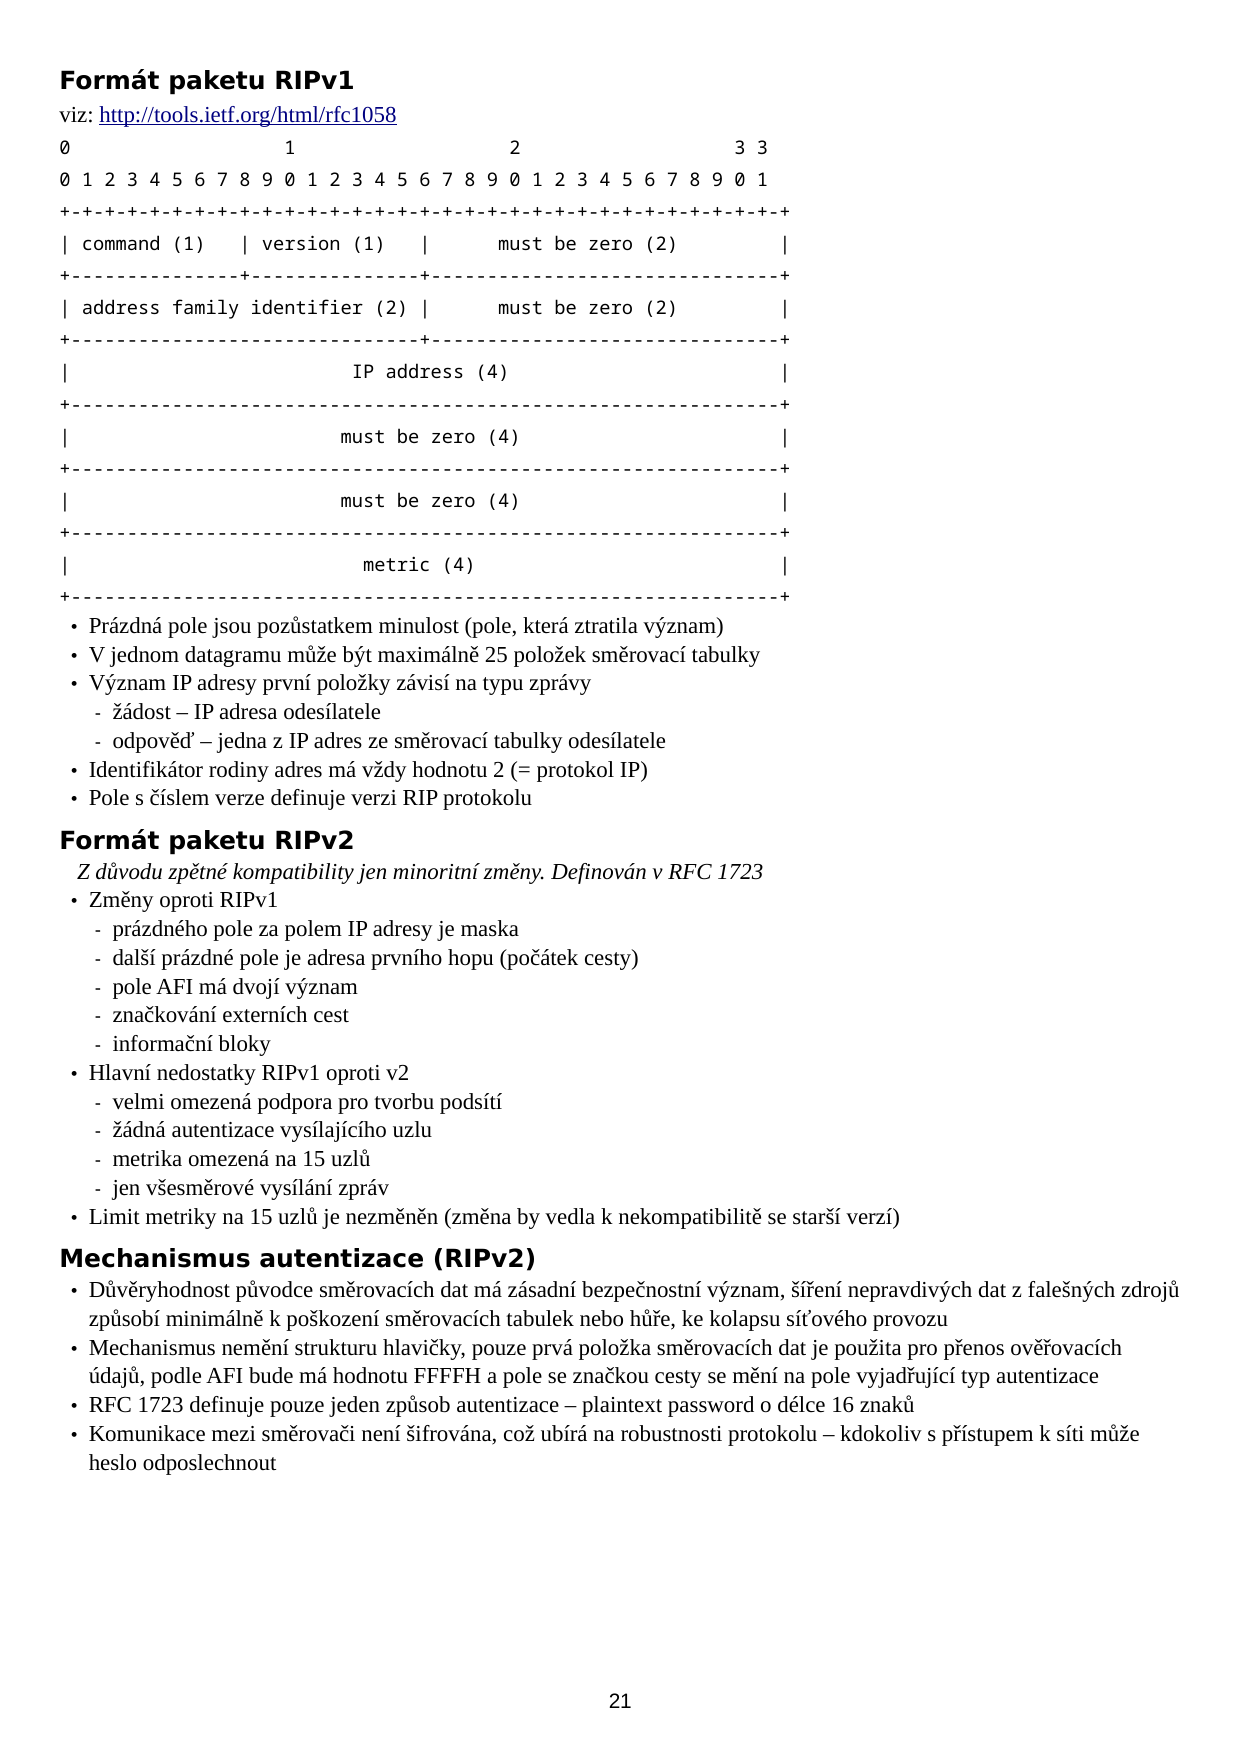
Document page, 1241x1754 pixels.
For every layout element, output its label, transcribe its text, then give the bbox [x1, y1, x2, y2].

list Limit metriky na 15 uzlů je nezměněn (změna by vedla k nekompatibilitě se starší verzí) [71, 1203, 1181, 1229]
text | must be zero (4) | [59, 487, 1181, 513]
text +---------------------------------------------------------------+ [59, 583, 1181, 609]
text | must be zero (4) | [59, 423, 1181, 448]
text | IP address (4) | [59, 359, 1181, 384]
subtitle Formát paketu RIPv2 [59, 826, 1181, 855]
text +---------------------------------------------------------------+ [59, 455, 1181, 481]
text 0 1 2 3 4 5 6 7 8 9 0 1 2 3 4 5 6 7 8 9 0 1 2 3 4 5 6 7 8 9 0 1 [59, 166, 1181, 192]
list Prázdná pole jsou pozůstatkem minulost (pole, která ztratila význam) [71, 612, 1181, 638]
list Pole s číslem verze definuje verzi RIP protokolu [71, 784, 1181, 811]
text 0 1 2 3 3 [59, 134, 1181, 160]
list V jednom datagramu může být maximálně 25 položek směrovací tabulky [71, 641, 1181, 667]
text +---------------------------------------------------------------+ [59, 519, 1181, 545]
list žádná autentizace vysílajícího uzlu [94, 1116, 1181, 1143]
list jen všesměrové vysílání zpráv [94, 1174, 1181, 1200]
text +---------------+---------------+-------------------------------+ [59, 262, 1181, 288]
text | command (1) | version (1) | must be zero (2) | [59, 230, 1181, 256]
text +-+-+-+-+-+-+-+-+-+-+-+-+-+-+-+-+-+-+-+-+-+-+-+-+-+-+-+-+-+-+-+-+ [59, 198, 1181, 224]
list Identifikátor rodiny adres má vždy hodnotu 2 (= protokol IP) [71, 756, 1181, 782]
subtitle Mechanismus autentizace (RIPv2) [59, 1244, 1181, 1274]
text | address family identifier (2) | must be zero (2) | [59, 294, 1181, 320]
list Z důvodu zpětné kompatibility jen minoritní změny. Definován v RFC 1723 [59, 858, 1181, 884]
text +-------------------------------+-------------------------------+ [59, 327, 1181, 352]
list metrika omezená na 15 uzlů [94, 1145, 1181, 1172]
list Změny oproti RIPv1 [71, 886, 1181, 913]
list Důvěryhodnost původce směrovacích dat má zásadní bezpečnostní význam, šíření nepravdivých dat z falešných zdrojů způsobí minimálně k poškození směrovacích tabulek nebo hůře, ke kolapsu síťového provozu [71, 1276, 1181, 1331]
list Hlavní nedostatky RIPv1 oproti v2 [71, 1059, 1181, 1085]
list prázdného pole za polem IP adresy je maska [94, 915, 1181, 942]
text | metric (4) | [59, 551, 1181, 577]
subtitle Formát paketu RIPv1 [59, 66, 1181, 95]
text +---------------------------------------------------------------+ [59, 391, 1181, 416]
text viz: http://tools.ietf.org/html/rfc1058 [59, 101, 1181, 128]
list Význam IP adresy první položky závisí na typu zprávy [71, 669, 1181, 696]
list RFC 1723 definuje pouze jeden způsob autentizace – plaintext password o délce 16 znaků [71, 1391, 1181, 1417]
list Mechanismus nemění strukturu hlavičky, pouze prvá položka směrovacích dat je použita pro přenos ověřovacích údajů, podle AFI bude má hodnotu FFFFH a pole se značkou cesty se mění na pole vyjadřující typ autentizace [71, 1333, 1181, 1389]
list žádost – IP adresa odesílatele [94, 698, 1181, 724]
list další prázdné pole je adresa prvního hopu (počátek cesty) [94, 944, 1181, 970]
list velmi omezená podpora pro tvorbu podsítí [94, 1088, 1181, 1114]
list odpověď – jedna z IP adres ze směrovací tabulky odesílatele [94, 727, 1181, 753]
list pole AFI má dvojí význam [94, 973, 1181, 999]
list značkování externích cest [94, 1001, 1181, 1028]
list Komunikace mezi směrovači není šifrována, což ubírá na robustnosti protokolu – kdokoliv s přístupem k síti může heslo odposlechnout [71, 1420, 1181, 1475]
list informační bloky [94, 1030, 1181, 1057]
